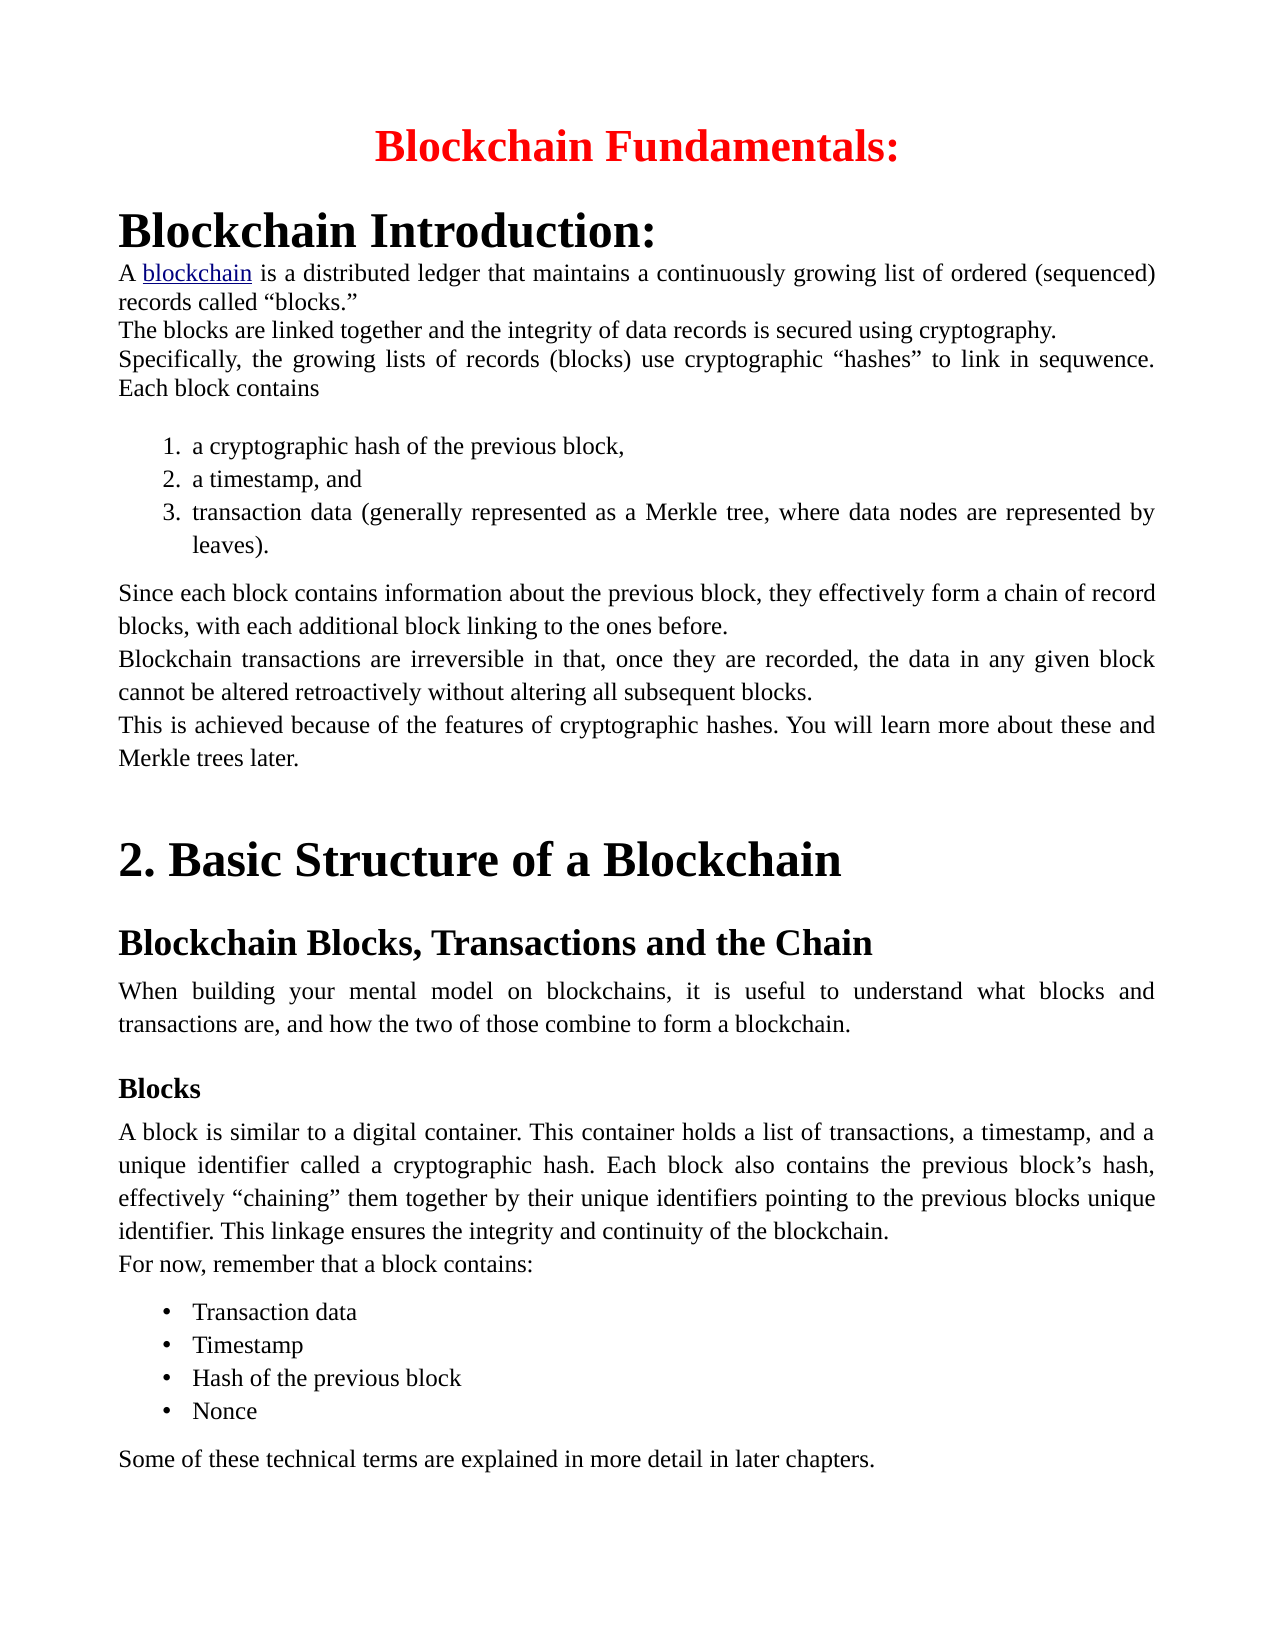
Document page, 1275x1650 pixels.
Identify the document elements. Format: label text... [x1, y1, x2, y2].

text Blockchain Introduction: [118, 200, 1157, 258]
text A blockchain is a distributed ledger that maintains a continuously growing list of ordered (sequenced) records called “blocks.” [118, 258, 1157, 315]
text A block is similar to a digital container. This container holds a list of transactions, a timestamp, and a unique identifier called a cryptographic hash. Each block also contains the previous block’s hash, effectively “chaining” them together by their unique identifiers pointing to the previous blocks unique identifier. This linkage ensures the integrity and continuity of the blockchain. [118, 1117, 1157, 1245]
text Blockchain transactions are irreversible in that, once they are recorded, the data in any given block cannot be altered retroactively without altering all subsequent blocks. [118, 644, 1157, 706]
text When building your mental model on blockchains, it is useful to understand what blocks and transactions are, and how the two of those combine to form a blockchain. [118, 976, 1157, 1038]
list transaction data (generally represented as a Merkle tree, where data nodes are represented by leaves). [162, 497, 1157, 559]
text Specifically, the growing lists of records (blocks) use cryptographic “hashes” to link in sequwence. Each block contains [118, 344, 1157, 402]
list Transaction data [162, 1297, 1157, 1326]
subtitle Blocks [118, 1071, 1157, 1105]
list a cryptographic hash of the previous block, [162, 431, 1157, 460]
list Nonce [162, 1396, 1157, 1425]
text Some of these technical terms are explained in more detail in later chapters. [118, 1444, 1157, 1472]
list Hash of the previous block [162, 1363, 1157, 1392]
text This is achieved because of the features of cryptographic hashes. You will learn more about these and Merkle trees later. [118, 710, 1157, 772]
subtitle 2. Basic Structure of a Blockchain [118, 829, 1157, 887]
list a timestamp, and [162, 464, 1157, 493]
list Timestamp [162, 1330, 1157, 1359]
text For now, remember that a block contains: [118, 1249, 1157, 1278]
subtitle Blockchain Blocks, Transactions and the Chain [118, 920, 1157, 963]
text The blocks are linked together and the integrity of data records is secured using cryptography. [118, 315, 1157, 344]
text Since each block contains information about the previous block, they effectively form a chain of record blocks, with each additional block linking to the ones before. [118, 578, 1157, 639]
